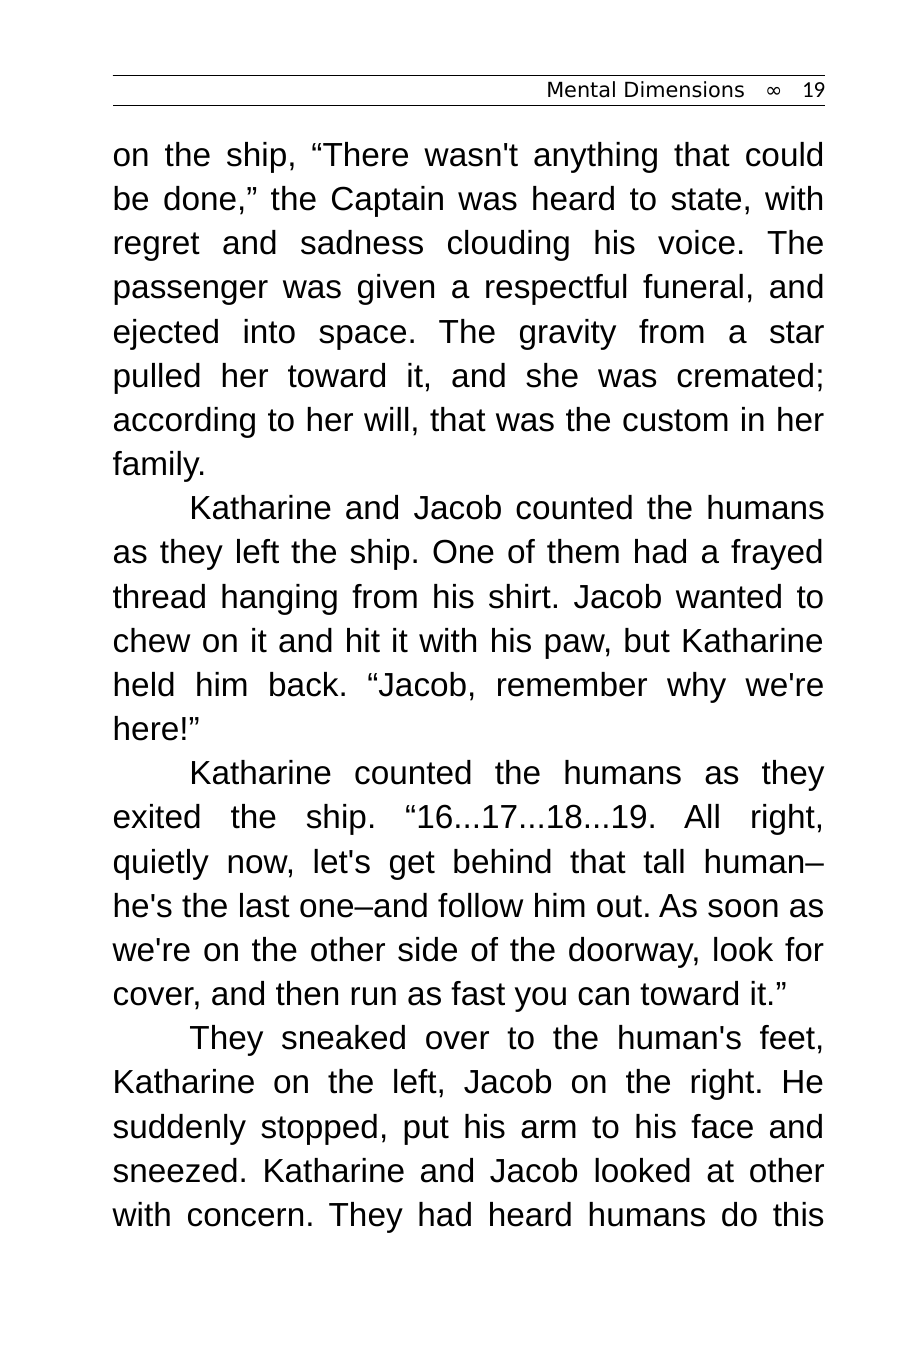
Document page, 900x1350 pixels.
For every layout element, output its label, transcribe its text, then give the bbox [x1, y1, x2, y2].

subtitle Katharine and Jacob counted the humans as they left the ship. One of them had a frayed thread hanging from his shirt. Jacob wanted to chew on it and hit it with his paw, but Katharine held him back. “Jacob, remember why we're here!” [112, 488, 825, 748]
subtitle on the ship, “There wasn't anything that could be done,” the Captain was heard to state, with regret and sadness clouding his voice. The passenger was given a respectful funeral, and ejected into space. The gravity from a star pulled her toward it, and she was cremated; according to her will, that was the custom in her family. [112, 135, 825, 483]
subtitle They sneaked over to the human's feet, Katharine on the left, Jacob on the right. He suddenly stopped, put his arm to his face and sneezed. Katharine and Jacob looked at other with concern. They had heard humans do this [112, 1018, 825, 1233]
subtitle Katharine counted the humans as they exited the ship. “16...17...18...19. All right, quietly now, let's get behind that tall human–he's the last one–and follow him out. As soon as we're on the other side of the doorway, look for cover, and then run as fast you can toward it.” [112, 753, 825, 1013]
